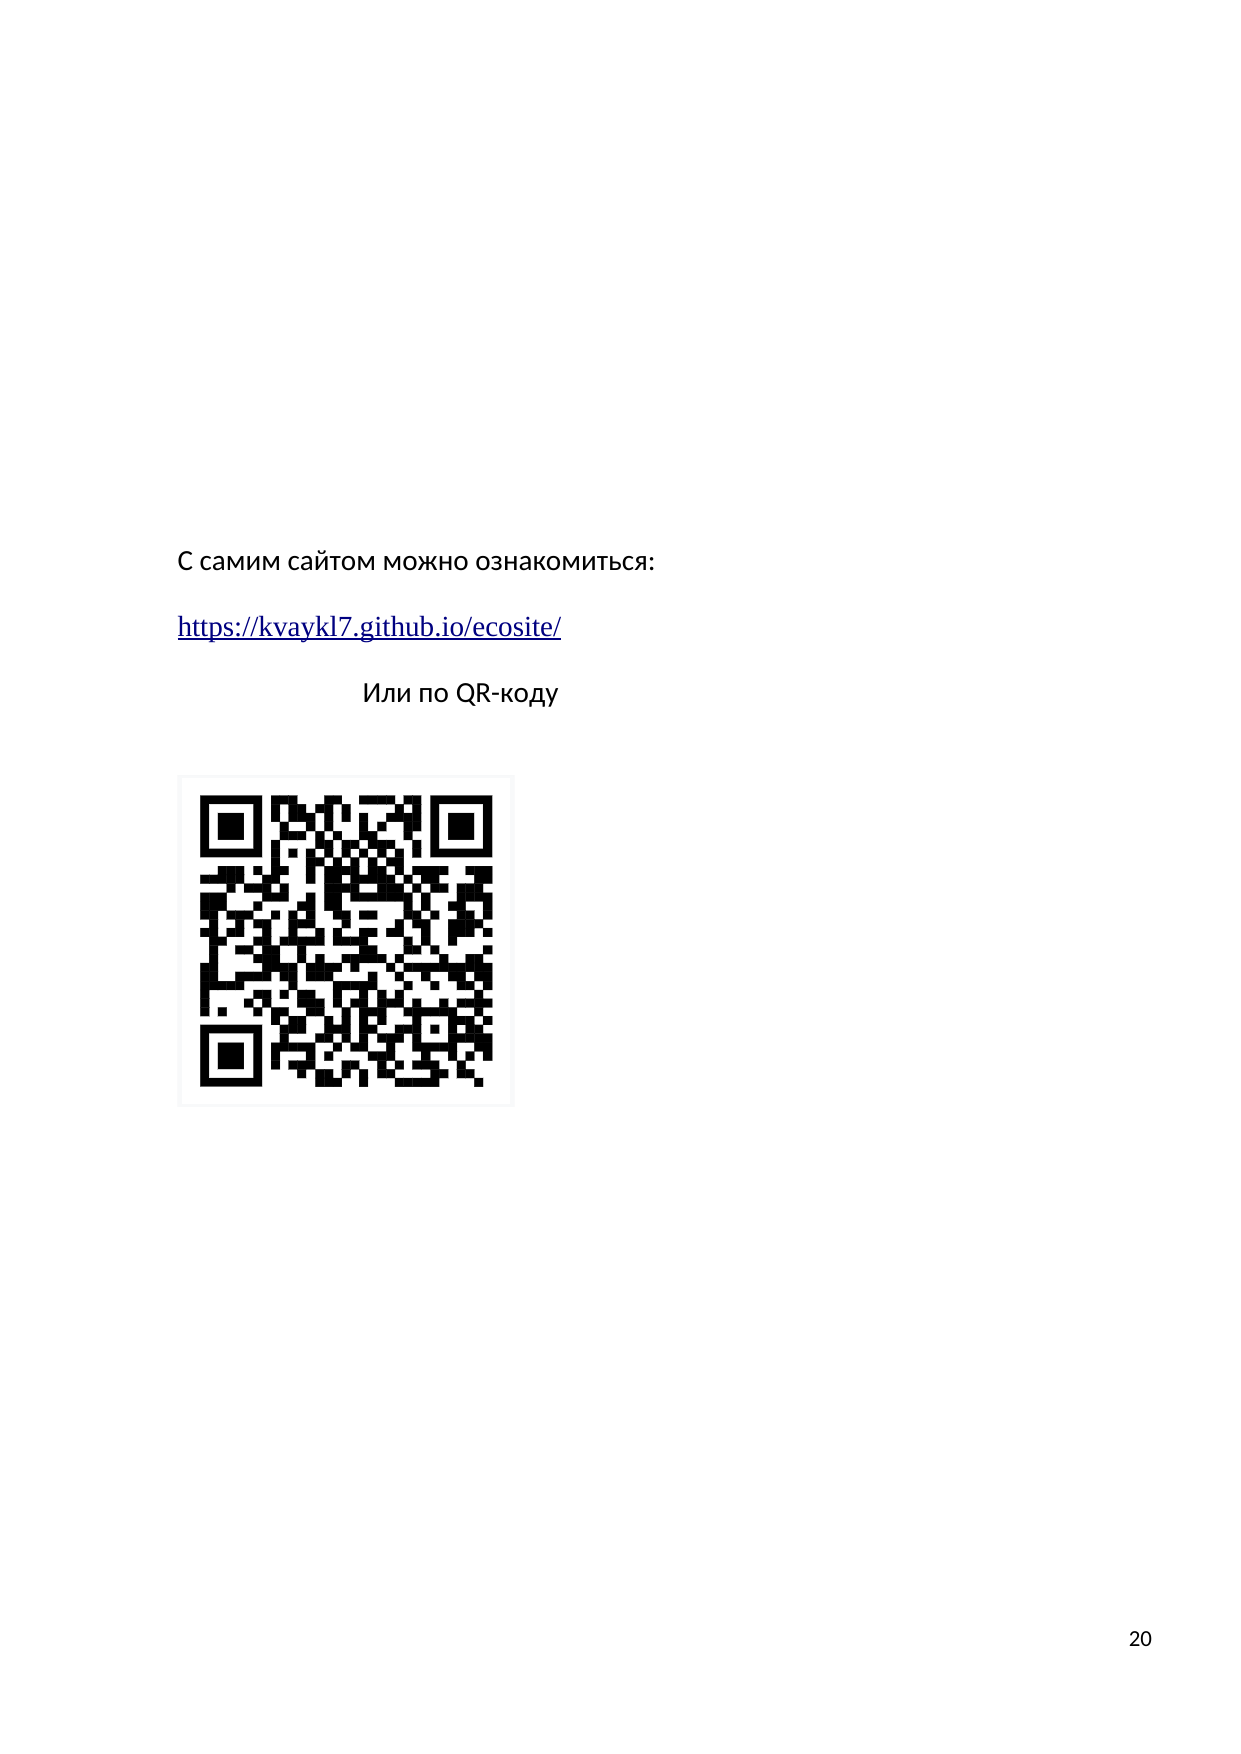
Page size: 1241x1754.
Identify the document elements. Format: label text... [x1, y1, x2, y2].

text Или по QR-коду [362, 674, 1152, 710]
text https://kvaykl7.github.io/ecosite/ [177, 609, 1152, 643]
text С самим сайтом можно ознакомиться: [177, 542, 1152, 577]
